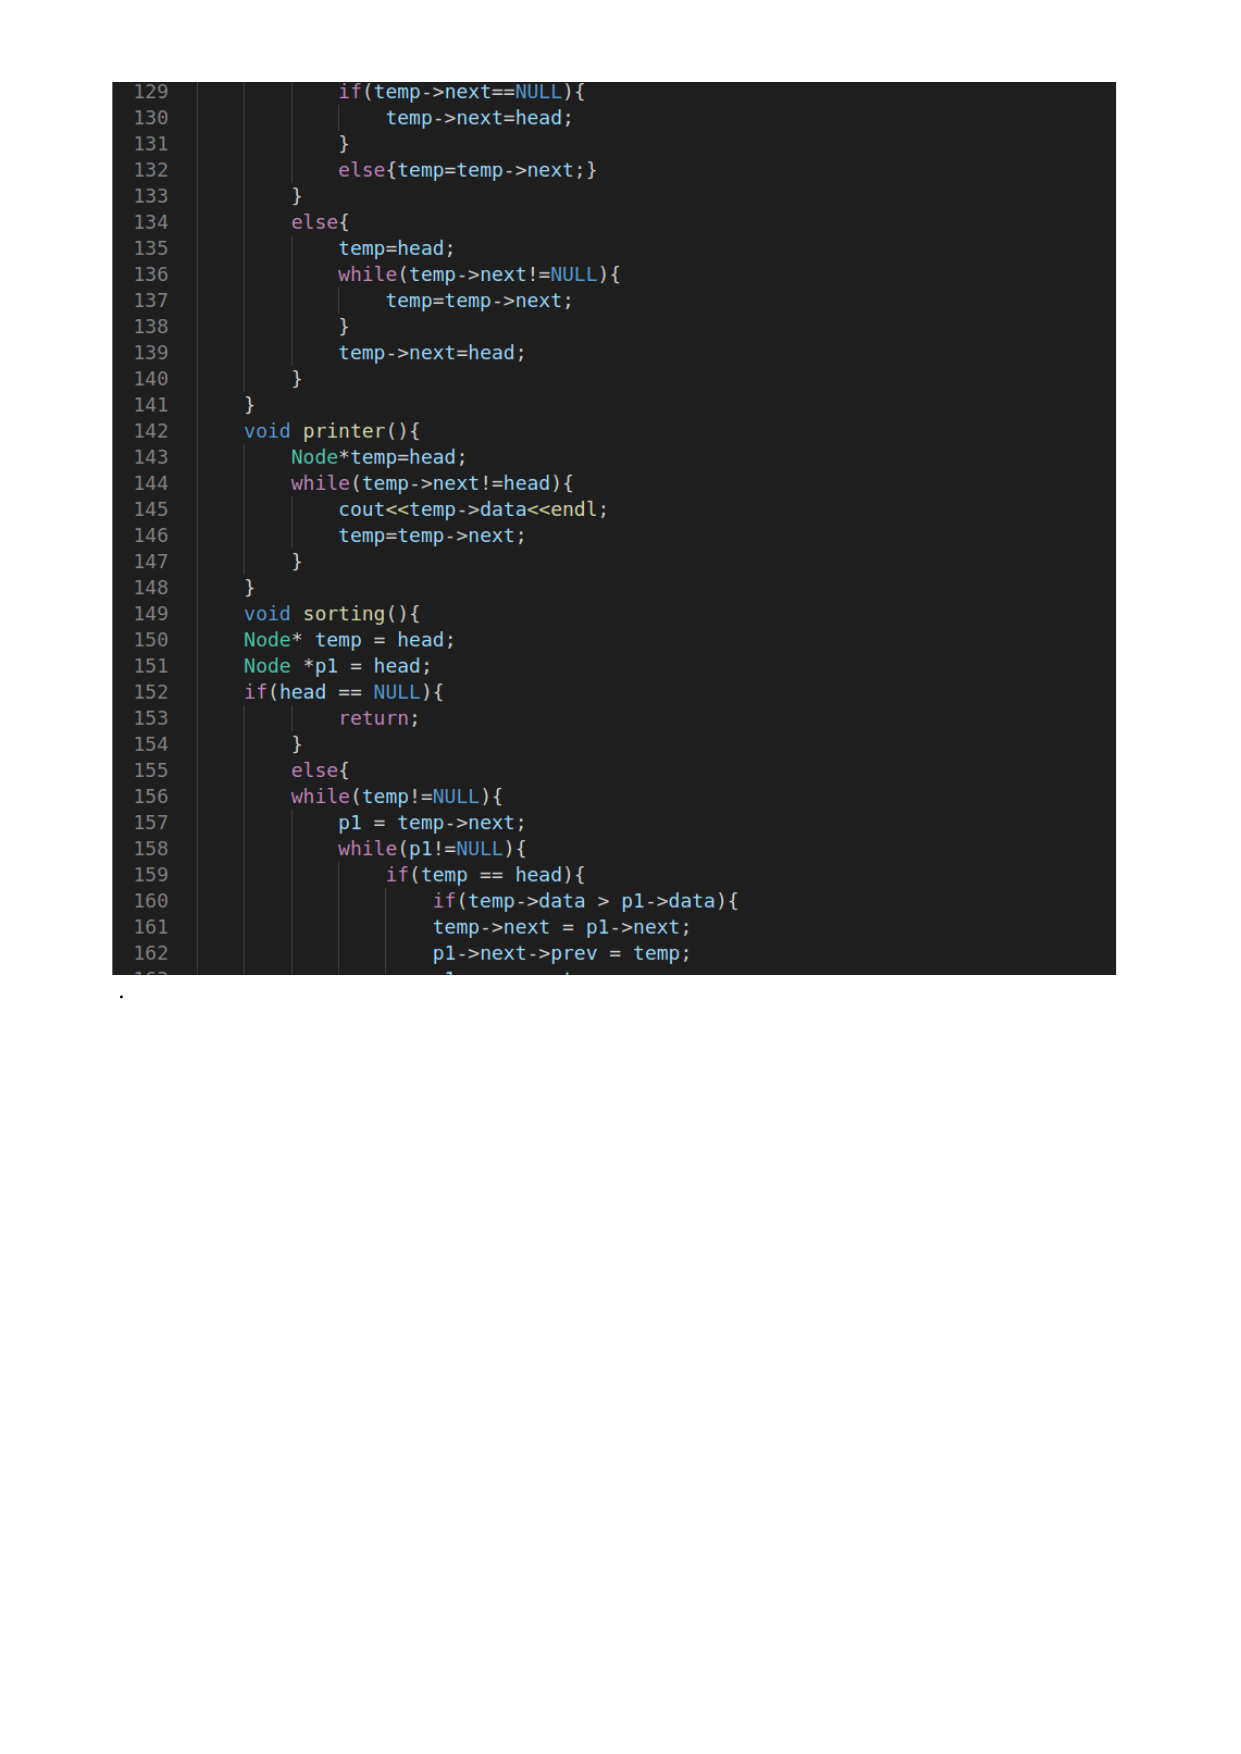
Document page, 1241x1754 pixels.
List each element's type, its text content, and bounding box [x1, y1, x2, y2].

text . [118, 118, 1122, 1003]
picture [112, 82, 1117, 975]
